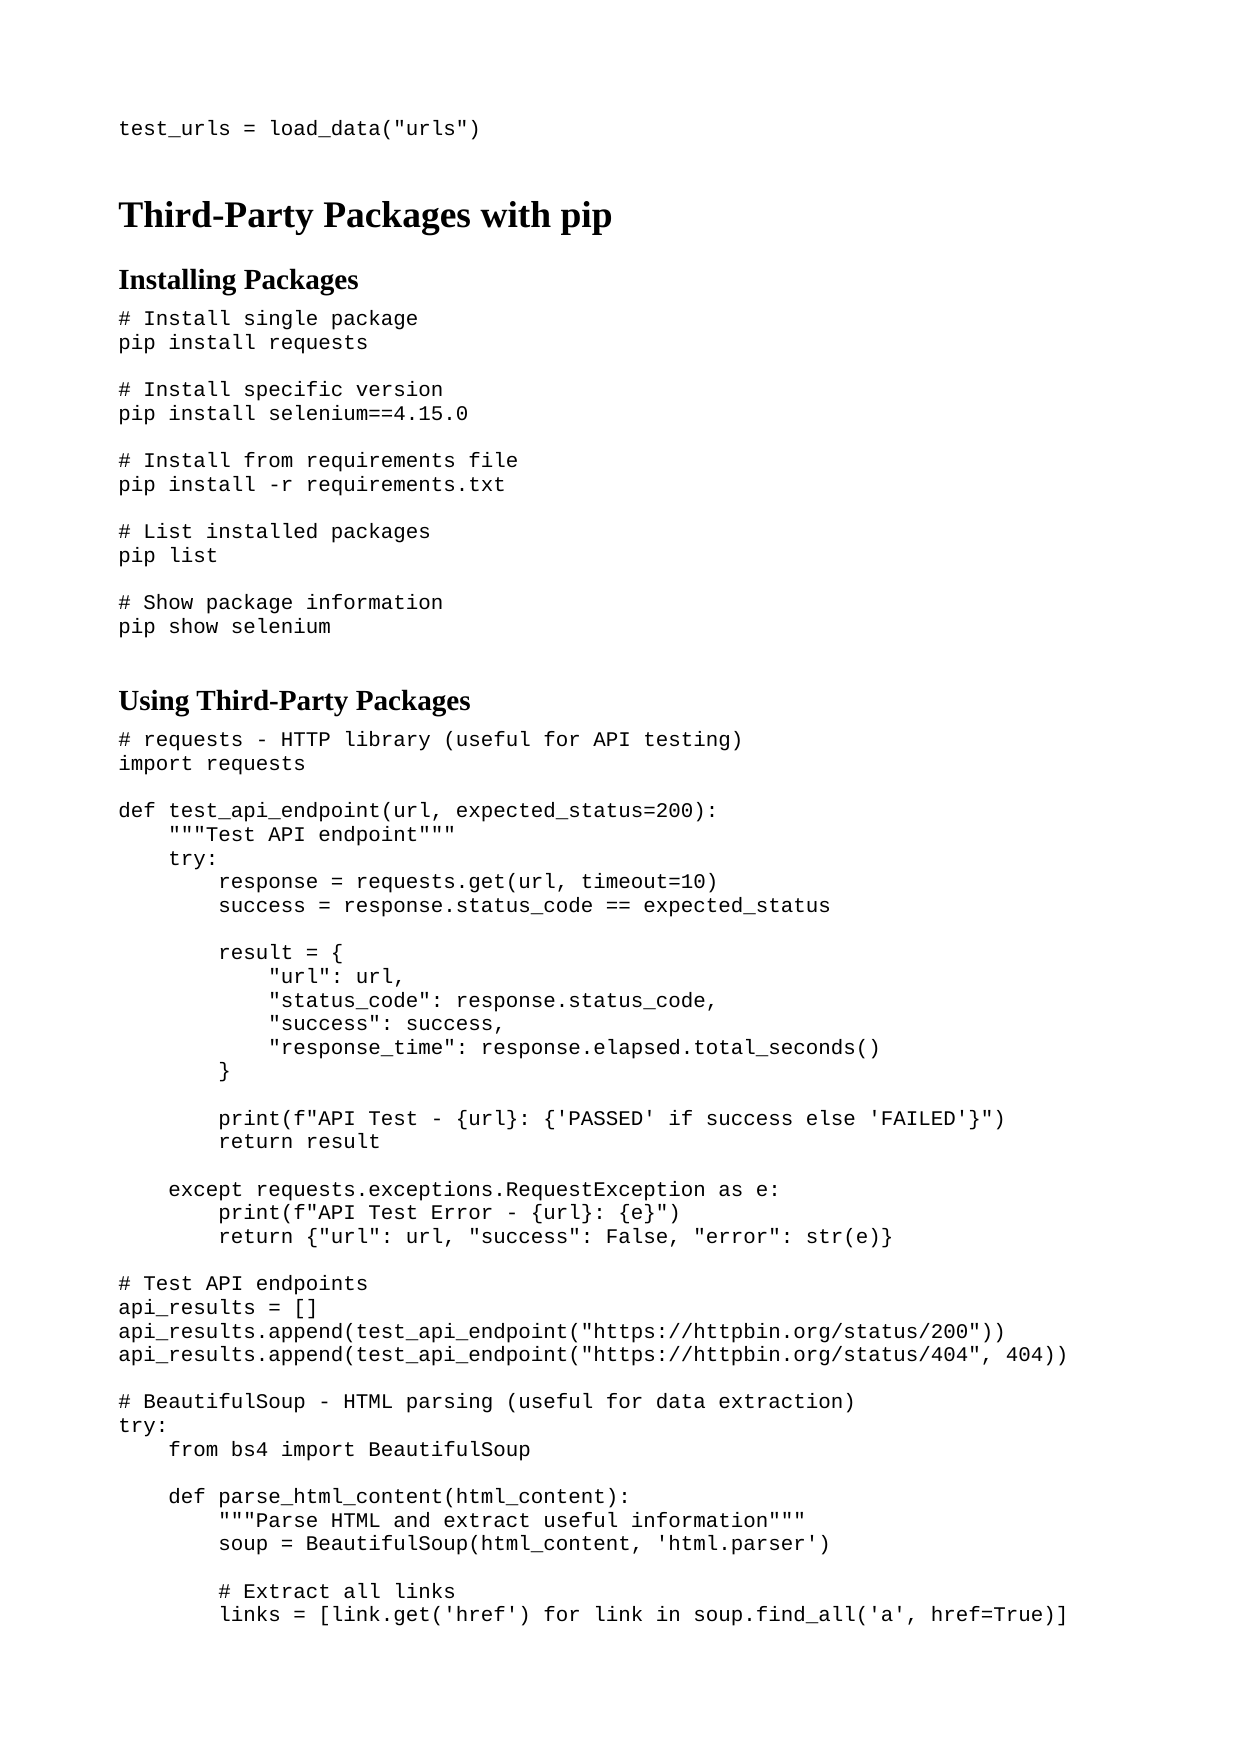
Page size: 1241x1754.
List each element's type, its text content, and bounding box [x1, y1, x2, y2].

text # requests - HTTP library (useful for API testing) [118, 729, 1122, 753]
text return result [118, 1131, 1122, 1155]
subtitle Third-Party Packages with pip [118, 192, 1122, 235]
text try: [118, 1415, 1122, 1439]
text import requests [118, 753, 1122, 777]
text def parse_html_content(html_content): [118, 1486, 1122, 1510]
text # Show package information [118, 592, 1122, 616]
text api_results.append(test_api_endpoint("https://httpbin.org/status/404", 404)) [118, 1344, 1122, 1368]
text """Parse HTML and extract useful information""" [118, 1510, 1122, 1533]
text api_results = [] [118, 1297, 1122, 1321]
text success = response.status_code == expected_status [118, 895, 1122, 919]
text "response_time": response.elapsed.total_seconds() [118, 1037, 1122, 1061]
text pip install requests [118, 332, 1122, 356]
text # Install specific version [118, 379, 1122, 403]
text result = { [118, 942, 1122, 966]
text "url": url, [118, 966, 1122, 989]
text # Test API endpoints [118, 1273, 1122, 1297]
text try: [118, 848, 1122, 871]
text links = [link.get('href') for link in soup.find_all('a', href=True)] [118, 1604, 1122, 1628]
text print(f"API Test Error - {url}: {e}") [118, 1202, 1122, 1226]
text # Install from requirements file [118, 450, 1122, 474]
text print(f"API Test - {url}: {'PASSED' if success else 'FAILED'}") [118, 1108, 1122, 1131]
text # Install single package [118, 308, 1122, 332]
text # BeautifulSoup - HTML parsing (useful for data extraction) [118, 1392, 1122, 1415]
text response = requests.get(url, timeout=10) [118, 871, 1122, 895]
text pip list [118, 545, 1122, 568]
text """Test API endpoint""" [118, 824, 1122, 848]
text from bs4 import BeautifulSoup [118, 1439, 1122, 1462]
text return {"url": url, "success": False, "error": str(e)} [118, 1226, 1122, 1250]
text pip show selenium [118, 616, 1122, 639]
text "status_code": response.status_code, [118, 989, 1122, 1013]
text } [118, 1061, 1122, 1084]
subtitle Using Third-Party Packages [118, 683, 1122, 717]
subtitle Installing Packages [118, 262, 1122, 296]
text "success": success, [118, 1013, 1122, 1037]
text test_urls = load_data("urls") [118, 118, 1122, 142]
text pip install -r requirements.txt [118, 474, 1122, 497]
text pip install selenium==4.15.0 [118, 403, 1122, 427]
text def test_api_endpoint(url, expected_status=200): [118, 800, 1122, 824]
text except requests.exceptions.RequestException as e: [118, 1179, 1122, 1202]
text # Extract all links [118, 1581, 1122, 1604]
text api_results.append(test_api_endpoint("https://httpbin.org/status/200")) [118, 1321, 1122, 1344]
text # List installed packages [118, 521, 1122, 545]
text soup = BeautifulSoup(html_content, 'html.parser') [118, 1533, 1122, 1557]
